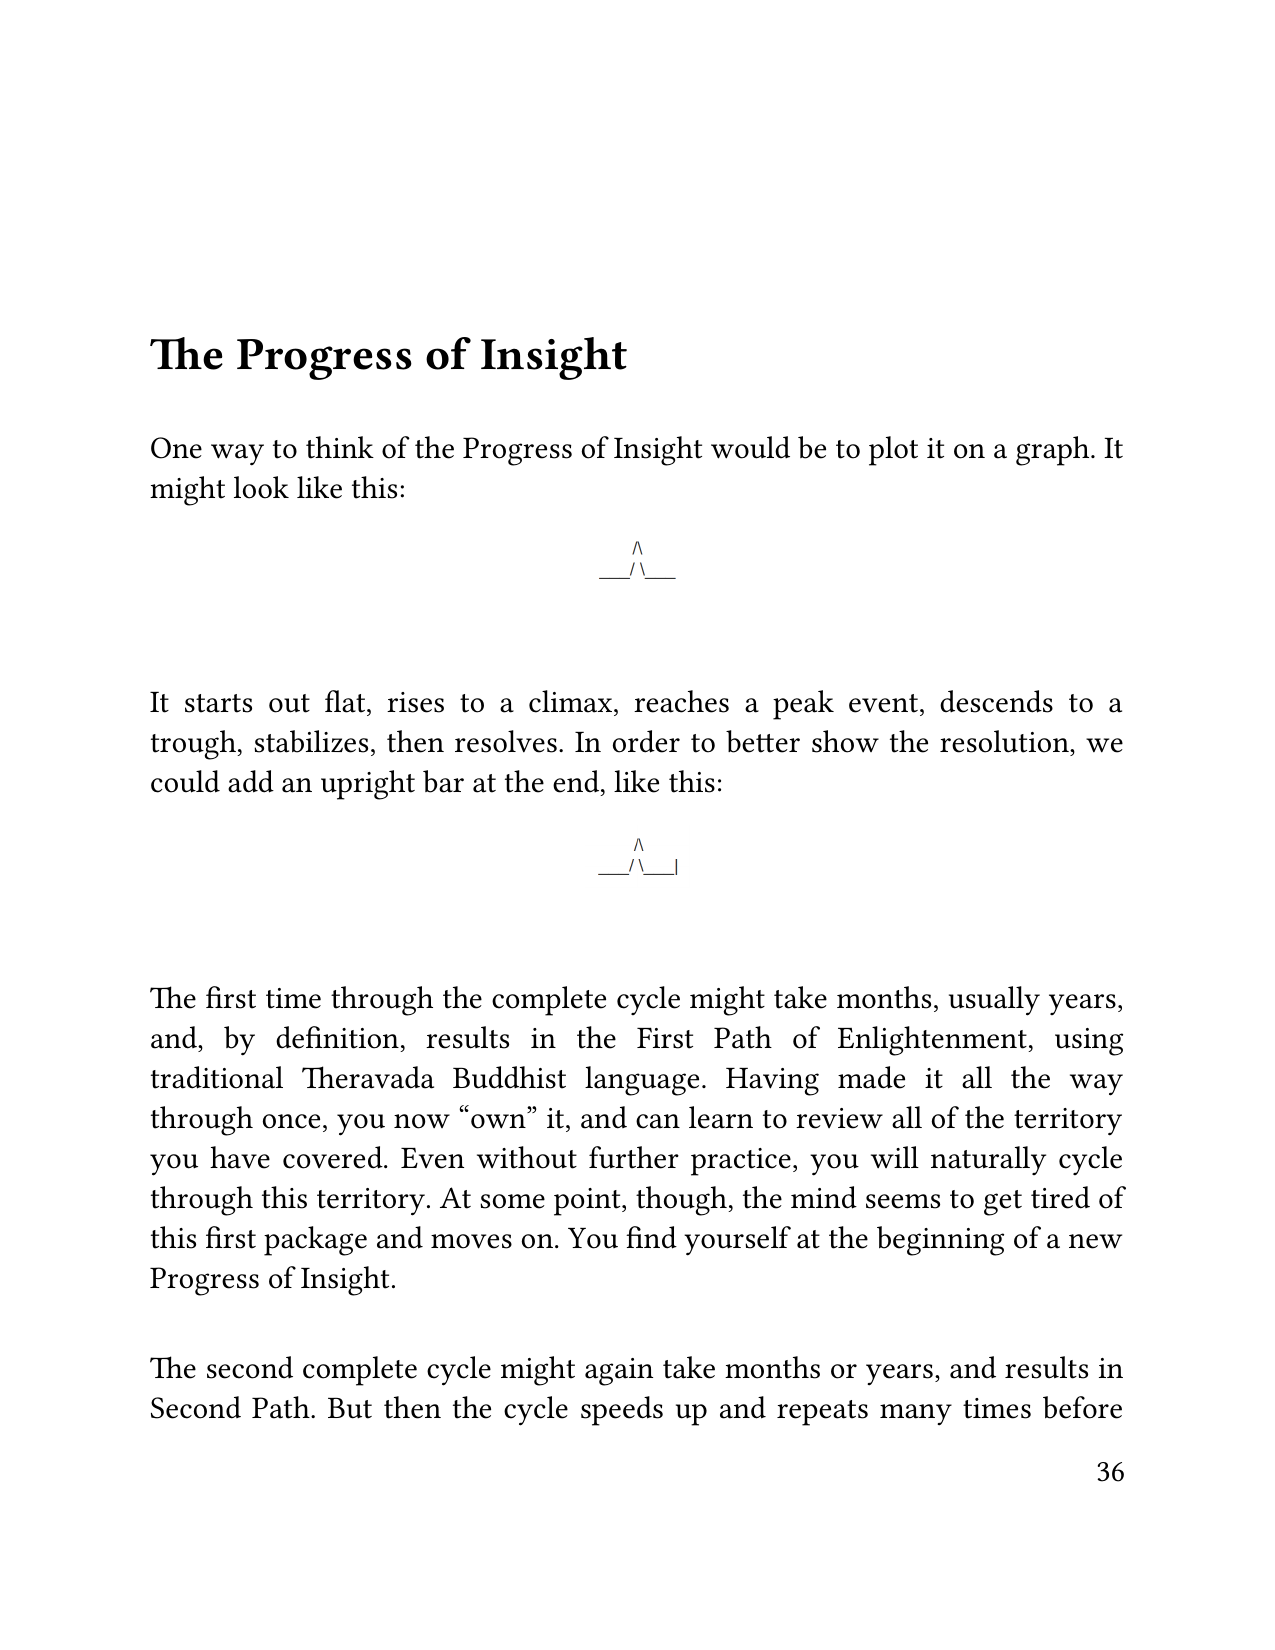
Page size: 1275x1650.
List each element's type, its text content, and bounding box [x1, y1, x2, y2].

subtitle The Progress of Insight [150, 326, 1125, 381]
text The second complete cycle might again take months or years, and results in Second Path. But then the cycle speeds up and repeats many times before [150, 1346, 1125, 1426]
text It starts out flat, rises to a climax, reaches a peak event, descends to a trough, stabilizes, then resolves. In order to better show the resolution, we could add an upright bar at the end, like this: [150, 680, 1125, 800]
text The first time through the complete cycle might take months, usually years, and, by definition, results in the First Path of Enlightenment, using traditional Theravada Buddhist language. Having made it all the way through once, you now “own” it, and can learn to review all of the territory you have covered. Even without further practice, you will naturally cycle through this territory. At some point, though, the mind seems to get tired of this first package and moves on. You find yourself at the beginning of a new Progress of Insight. [150, 976, 1125, 1296]
text One way to think of the Progress of Insight would be to plot it on a graph. It might look like this: [150, 426, 1125, 506]
